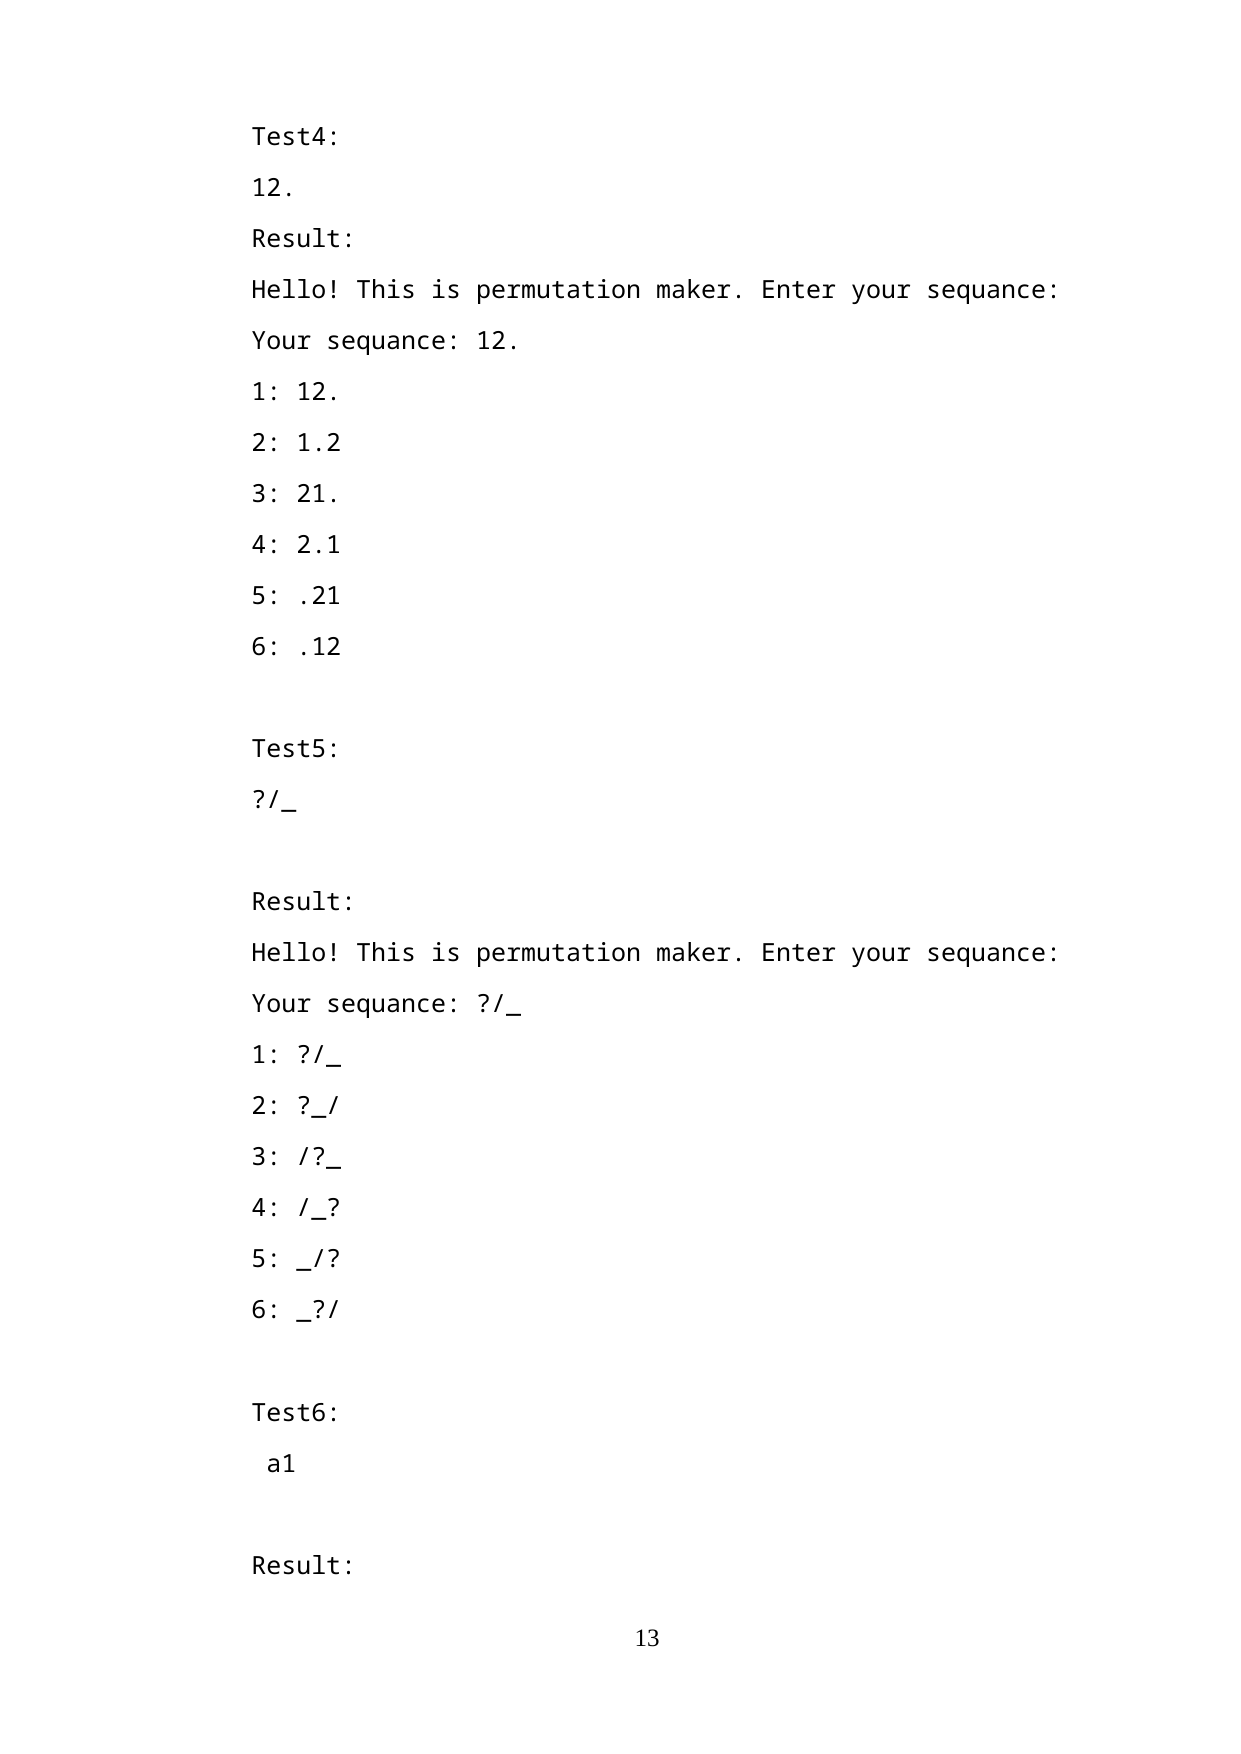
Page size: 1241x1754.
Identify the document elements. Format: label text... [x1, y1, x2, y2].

text a1 [177, 1445, 1116, 1479]
text Hello! This is permutation maker. Enter your sequance: [177, 271, 1116, 305]
text Result: [177, 884, 1116, 918]
text Test6: [177, 1394, 1116, 1428]
text Result: [177, 220, 1116, 254]
text ?/_ [177, 782, 1116, 816]
text 2: ?_/ [177, 1088, 1116, 1122]
text 2: 1.2 [177, 424, 1116, 458]
text 3: /?_ [177, 1139, 1116, 1173]
text 4: /_? [177, 1190, 1116, 1224]
text 6: _?/ [177, 1292, 1116, 1326]
text Test4: [177, 118, 1116, 152]
text Your sequance: 12. [177, 322, 1116, 356]
text 6: .12 [177, 628, 1116, 663]
text 1: 12. [177, 373, 1116, 407]
text 12. [177, 169, 1116, 203]
text 4: 2.1 [177, 526, 1116, 561]
text Hello! This is permutation maker. Enter your sequance: [177, 935, 1116, 969]
text 5: _/? [177, 1241, 1116, 1275]
text Result: [177, 1547, 1116, 1581]
text 1: ?/_ [177, 1037, 1116, 1071]
text 5: .21 [177, 577, 1116, 612]
text Test5: [177, 731, 1116, 765]
text Your sequance: ?/_ [177, 986, 1116, 1020]
text 3: 21. [177, 475, 1116, 509]
